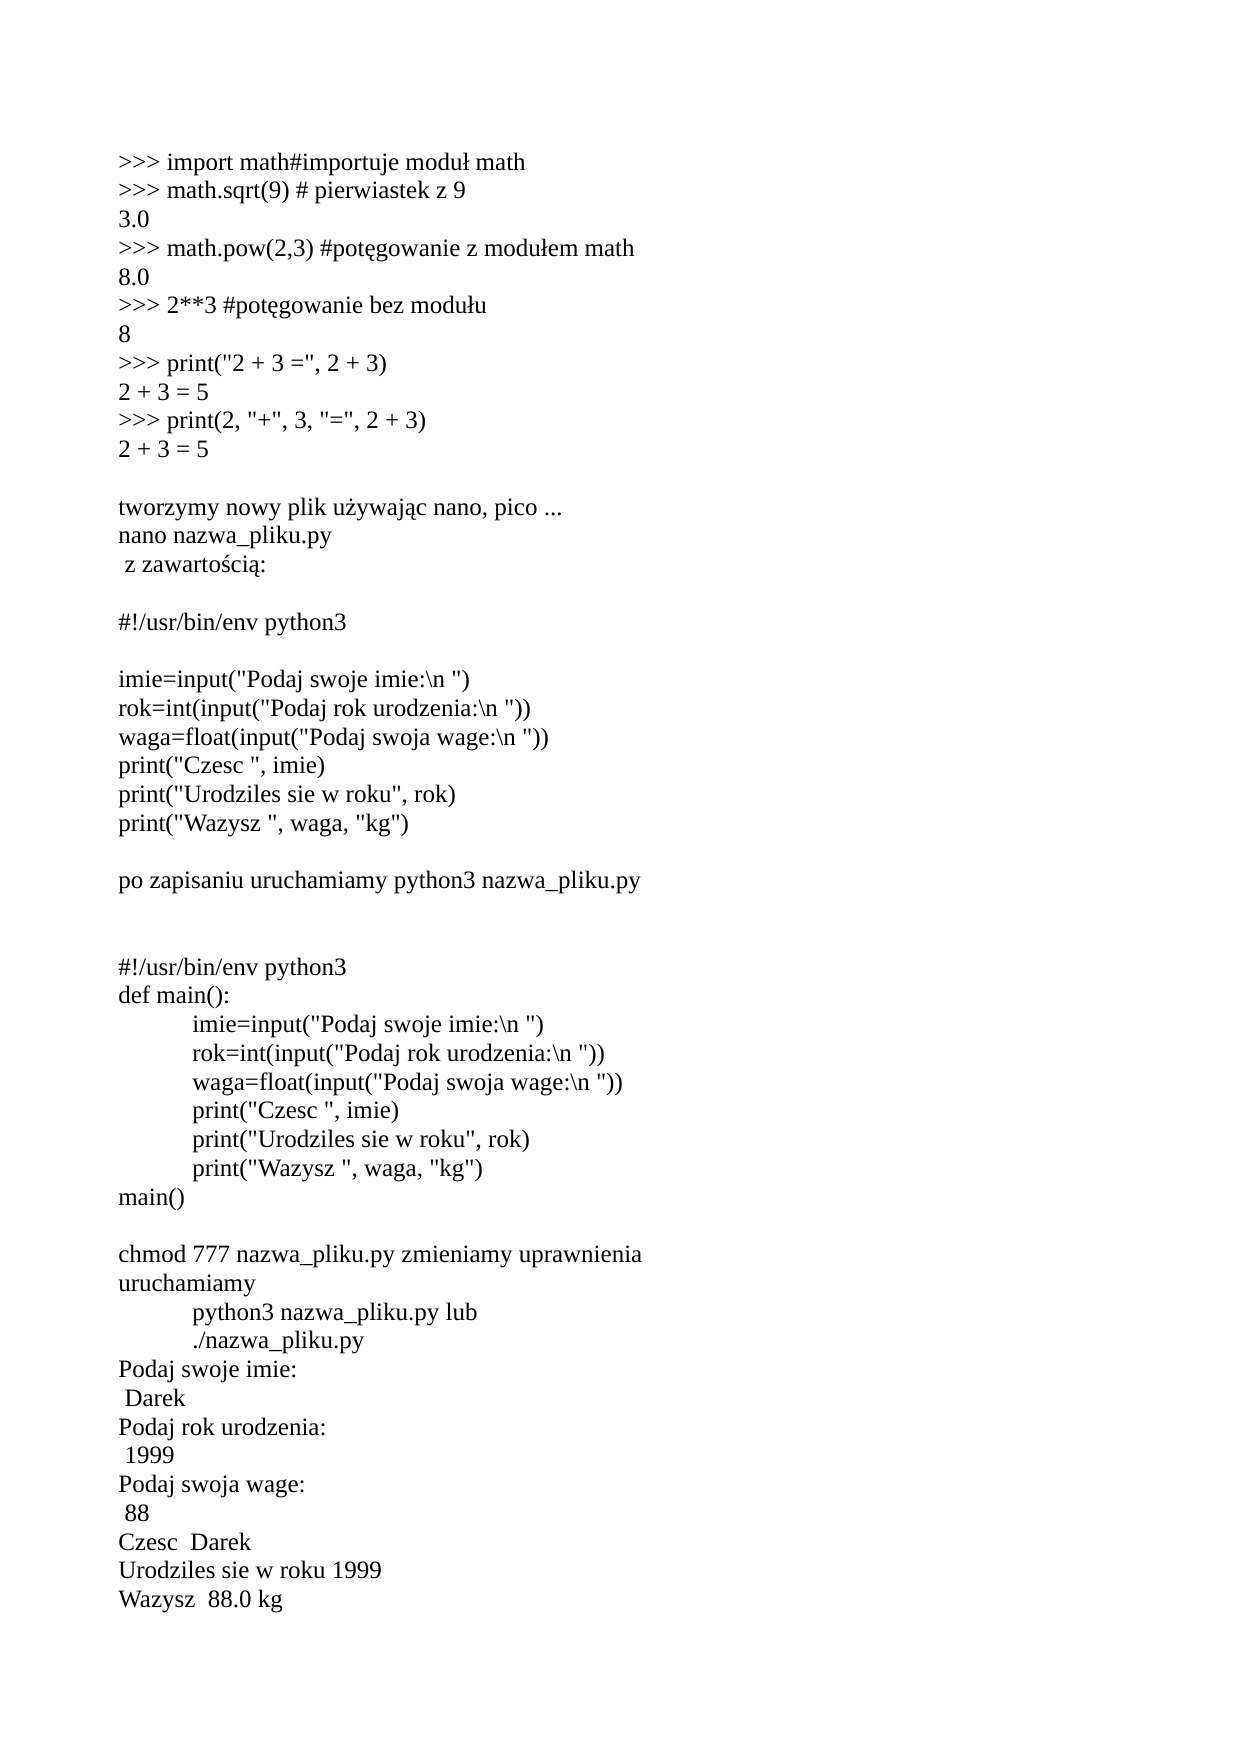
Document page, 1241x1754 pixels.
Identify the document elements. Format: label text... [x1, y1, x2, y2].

text #!/usr/bin/env python3 [118, 607, 1122, 636]
text print("Czesc ", imie) [118, 1096, 1122, 1124]
text print("Urodziles sie w roku", rok) [118, 779, 1122, 808]
text def main(): [118, 981, 1122, 1009]
text main() [118, 1182, 1122, 1211]
text z zawartością: [118, 549, 1122, 578]
text Podaj rok urodzenia: [118, 1412, 1122, 1441]
text uruchamiamy [118, 1268, 1122, 1297]
text Podaj swoja wage: [118, 1469, 1122, 1498]
text >>> import math#importuje moduł math [118, 147, 1122, 176]
text Urodziles sie w roku 1999 [118, 1556, 1122, 1584]
text waga=float(input("Podaj swoja wage:\n ")) [118, 722, 1122, 751]
text waga=float(input("Podaj swoja wage:\n ")) [118, 1067, 1122, 1096]
text print("Wazysz ", waga, "kg") [118, 808, 1122, 837]
text ./nazwa_pliku.py [118, 1326, 1122, 1354]
text 2 + 3 = 5 [118, 434, 1122, 463]
text >>> print("2 + 3 =", 2 + 3) [118, 348, 1122, 377]
text >>> math.sqrt(9) # pierwiastek z 9 [118, 176, 1122, 204]
text rok=int(input("Podaj rok urodzenia:\n ")) [118, 1038, 1122, 1067]
text print("Wazysz ", waga, "kg") [118, 1153, 1122, 1182]
text Wazysz 88.0 kg [118, 1584, 1122, 1613]
text chmod 777 nazwa_pliku.py zmieniamy uprawnienia [118, 1239, 1122, 1268]
text 2 + 3 = 5 [118, 377, 1122, 406]
text >>> math.pow(2,3) #potęgowanie z modułem math [118, 233, 1122, 262]
text Czesc Darek [118, 1527, 1122, 1556]
text 1999 [118, 1441, 1122, 1469]
text 3.0 [118, 204, 1122, 233]
text 88 [118, 1498, 1122, 1527]
text >>> 2**3 #potęgowanie bez modułu [118, 291, 1122, 319]
text rok=int(input("Podaj rok urodzenia:\n ")) [118, 693, 1122, 722]
text print("Urodziles sie w roku", rok) [118, 1124, 1122, 1153]
text nano nazwa_pliku.py [118, 521, 1122, 549]
text python3 nazwa_pliku.py lub [118, 1297, 1122, 1326]
text imie=input("Podaj swoje imie:\n ") [118, 664, 1122, 693]
text print("Czesc ", imie) [118, 751, 1122, 779]
text imie=input("Podaj swoje imie:\n ") [118, 1009, 1122, 1038]
text 8 [118, 319, 1122, 348]
text Podaj swoje imie: [118, 1354, 1122, 1383]
text po zapisaniu uruchamiamy python3 nazwa_pliku.py [118, 866, 1122, 894]
text #!/usr/bin/env python3 [118, 952, 1122, 981]
text tworzymy nowy plik używając nano, pico ... [118, 492, 1122, 521]
text >>> print(2, "+", 3, "=", 2 + 3) [118, 406, 1122, 434]
text Darek [118, 1383, 1122, 1412]
text 8.0 [118, 262, 1122, 291]
